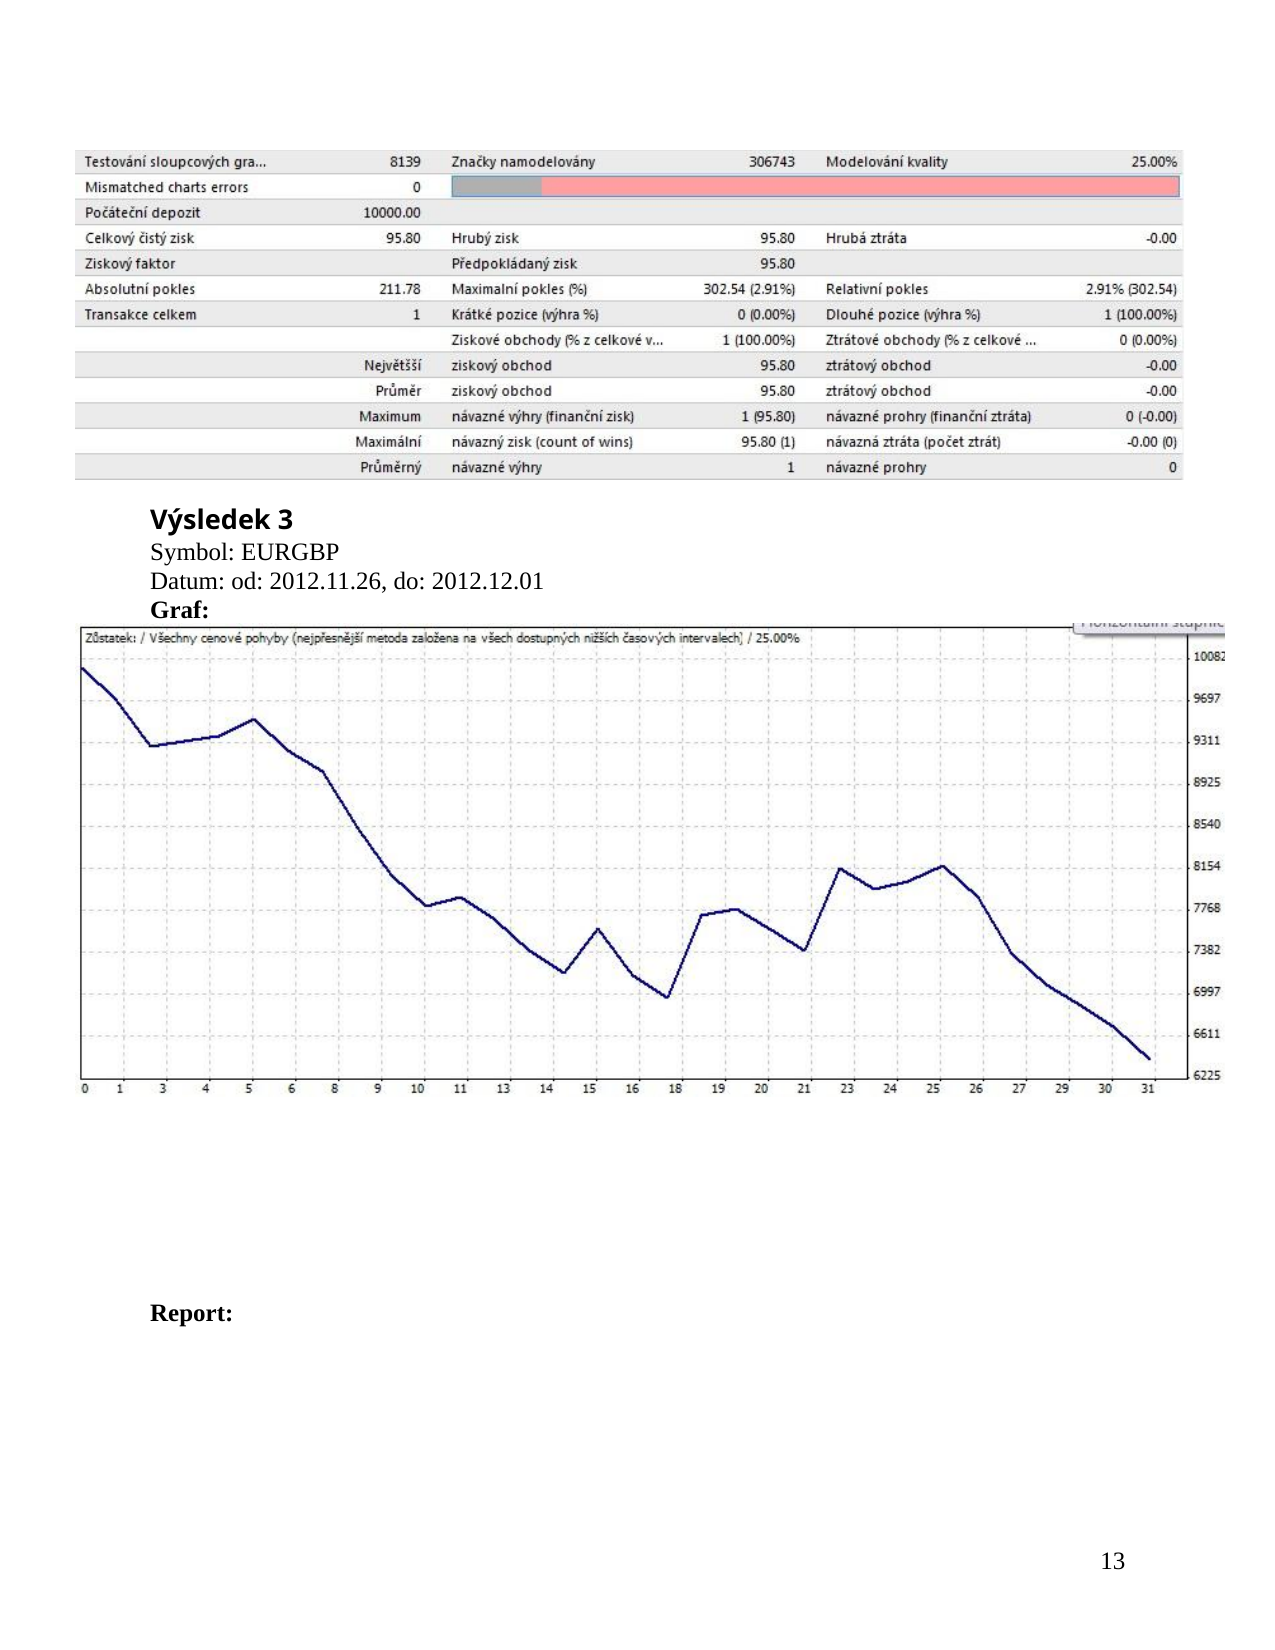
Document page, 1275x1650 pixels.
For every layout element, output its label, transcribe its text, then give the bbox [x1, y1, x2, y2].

text Datum: od: 2012.11.26, do: 2012.12.01 [150, 566, 1125, 595]
picture [75, 623, 1225, 1097]
picture [75, 150, 1185, 480]
text Symbol: EURGBP [150, 537, 1125, 566]
text Report: [150, 1298, 1125, 1327]
subtitle Výsledek 3 [150, 501, 1125, 537]
text Graf: [150, 595, 1125, 623]
